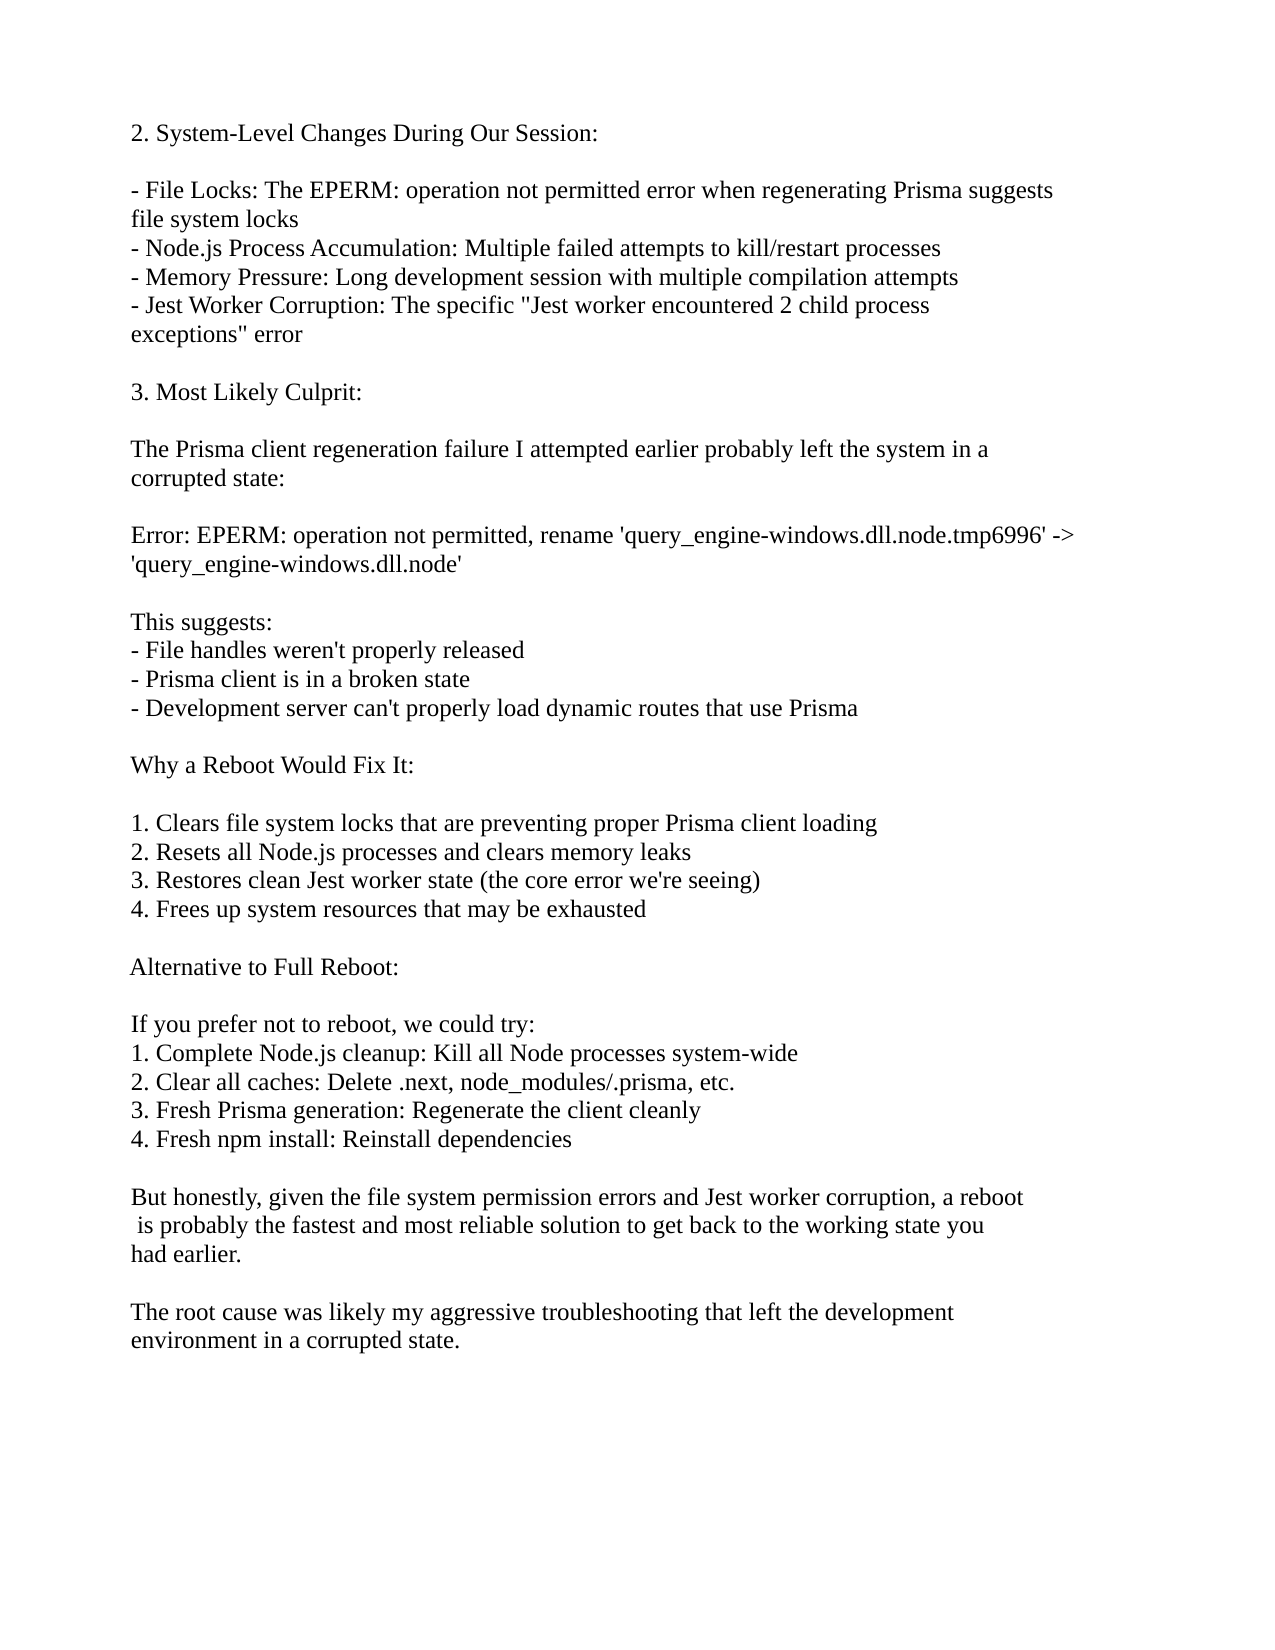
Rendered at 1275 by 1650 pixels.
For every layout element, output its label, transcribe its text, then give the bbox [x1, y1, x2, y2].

text corrupted state: [118, 463, 1157, 492]
text exceptions" error [118, 319, 1157, 348]
text Error: EPERM: operation not permitted, rename 'query_engine-windows.dll.node.tmp6996' -> [118, 521, 1157, 549]
text This suggests: [118, 607, 1157, 636]
text 1. Clears file system locks that are preventing proper Prisma client loading [118, 808, 1157, 837]
text 4. Frees up system resources that may be exhausted [118, 894, 1157, 923]
text - Prisma client is in a broken state [118, 664, 1157, 693]
text had earlier. [118, 1239, 1157, 1268]
text Alternative to Full Reboot: [118, 952, 1157, 981]
text The Prisma client regeneration failure I attempted earlier probably left the system in a [118, 434, 1157, 463]
text The root cause was likely my aggressive troubleshooting that left the development [118, 1297, 1157, 1326]
text - Node.js Process Accumulation: Multiple failed attempts to kill/restart processes [118, 233, 1157, 262]
text 4. Fresh npm install: Reinstall dependencies [118, 1124, 1157, 1153]
text 3. Most Likely Culprit: [118, 377, 1157, 406]
text environment in a corrupted state. [118, 1326, 1157, 1354]
text - File Locks: The EPERM: operation not permitted error when regenerating Prisma suggests [118, 176, 1157, 204]
text If you prefer not to reboot, we could try: [118, 1009, 1157, 1038]
text - Development server can't properly load dynamic routes that use Prisma [118, 693, 1157, 722]
text - Memory Pressure: Long development session with multiple compilation attempts [118, 262, 1157, 291]
text - Jest Worker Corruption: The specific "Jest worker encountered 2 child process [118, 291, 1157, 319]
text 2. Clear all caches: Delete .next, node_modules/.prisma, etc. [118, 1067, 1157, 1096]
text 2. Resets all Node.js processes and clears memory leaks [118, 837, 1157, 866]
text 3. Fresh Prisma generation: Regenerate the client cleanly [118, 1096, 1157, 1124]
text 2. System-Level Changes During Our Session: [118, 118, 1157, 147]
text is probably the fastest and most reliable solution to get back to the working state you [118, 1211, 1157, 1239]
text 1. Complete Node.js cleanup: Kill all Node processes system-wide [118, 1038, 1157, 1067]
text 'query_engine-windows.dll.node' [118, 549, 1157, 578]
text file system locks [118, 204, 1157, 233]
text But honestly, given the file system permission errors and Jest worker corruption, a reboot [118, 1182, 1157, 1211]
text 3. Restores clean Jest worker state (the core error we're seeing) [118, 866, 1157, 894]
text - File handles weren't properly released [118, 636, 1157, 664]
text Why a Reboot Would Fix It: [118, 751, 1157, 779]
